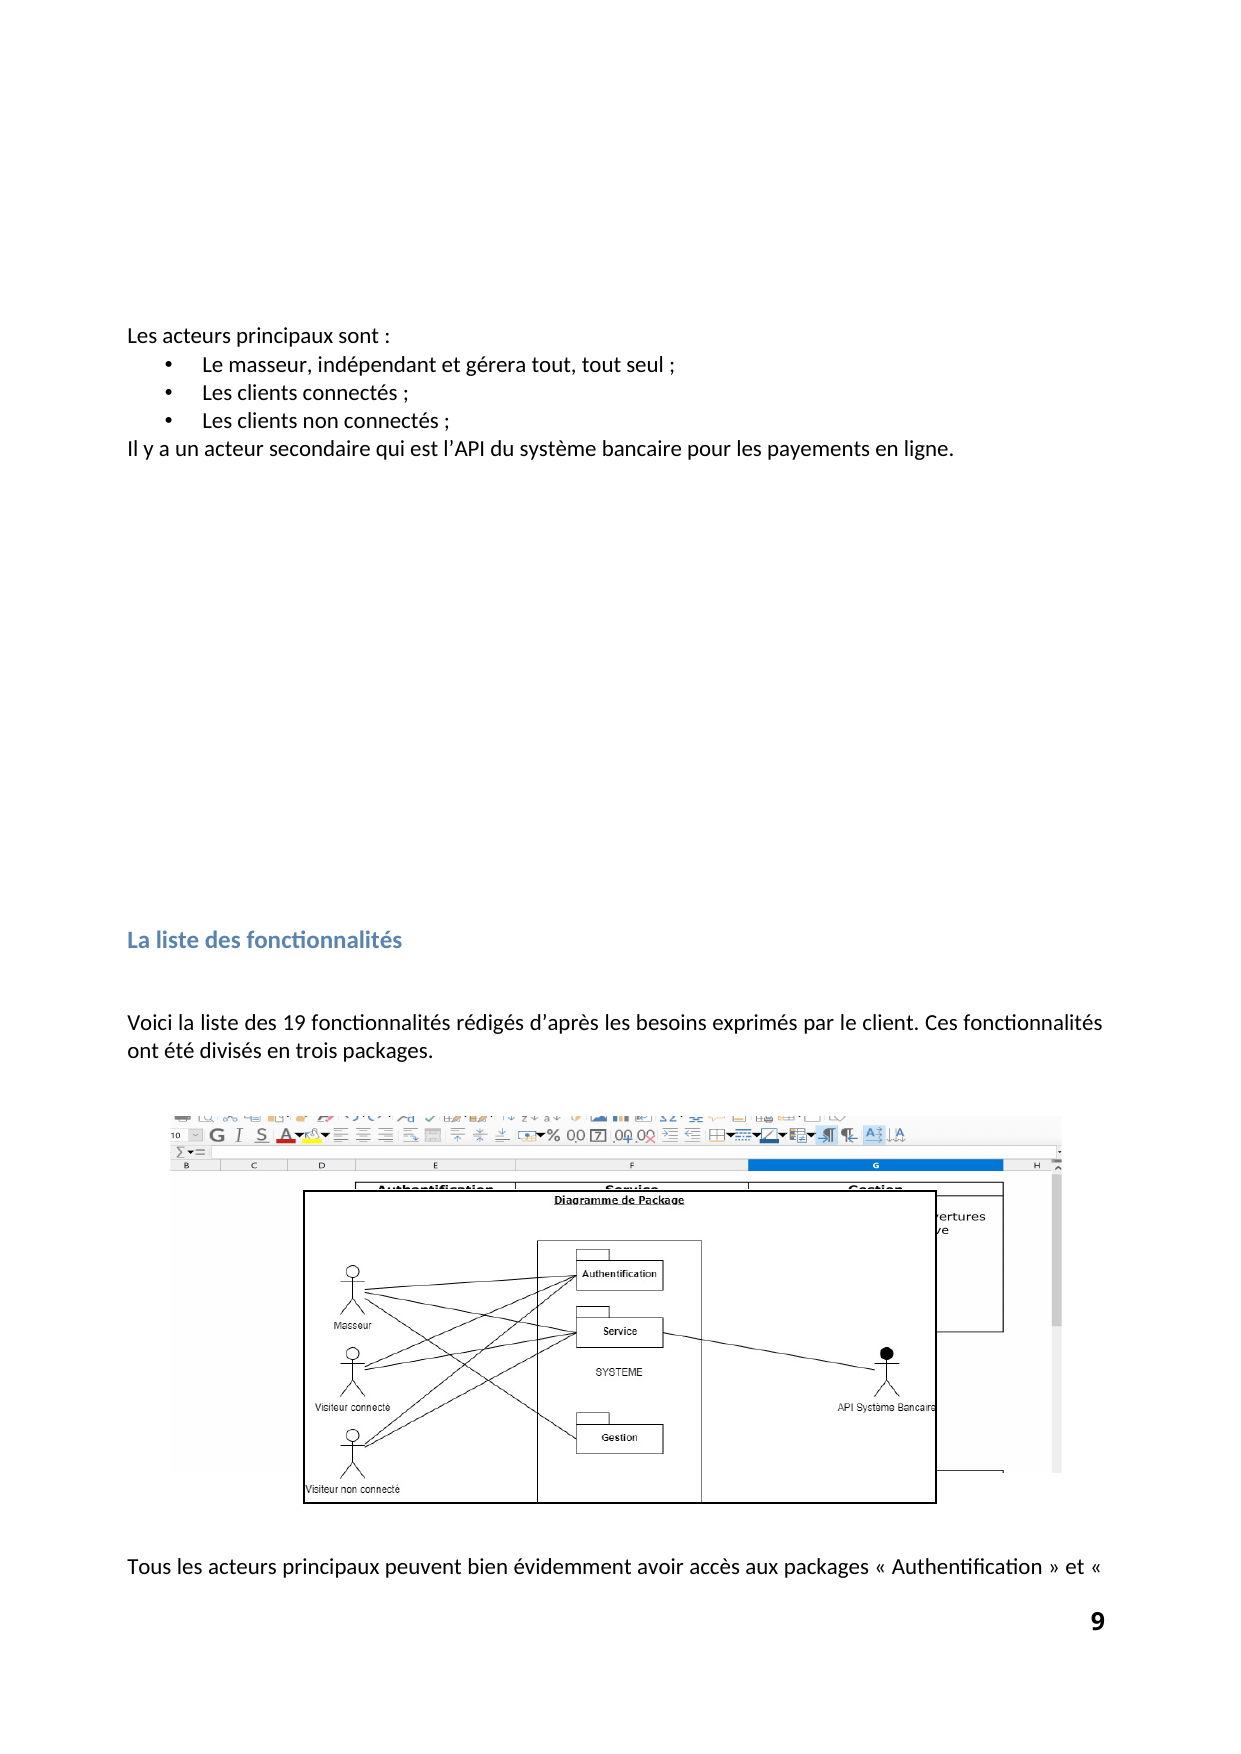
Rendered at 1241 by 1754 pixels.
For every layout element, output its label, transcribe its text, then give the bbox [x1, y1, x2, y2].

text Tous les acteurs principaux peuvent bien évidemment avoir accès aux packages « Authentification » et « [127, 1552, 1105, 1581]
text Voici la liste des 19 fonctionnalités rédigés d’après les besoins exprimés par le client. Ces fonctionnalités ont été divisés en trois packages. [89, 1006, 1105, 1064]
list Le masseur, indépendant et gérera tout, tout seul ; [164, 350, 1105, 378]
text Il y a un acteur secondaire qui est l’API du système bancaire pour les payements en ligne. [89, 434, 1105, 462]
subtitle La liste des fonctionnalités [127, 924, 1105, 954]
list Les clients connectés ; [164, 378, 1105, 406]
text Les acteurs principaux sont : [89, 319, 1105, 350]
list Les clients non connectés ; [164, 406, 1105, 434]
